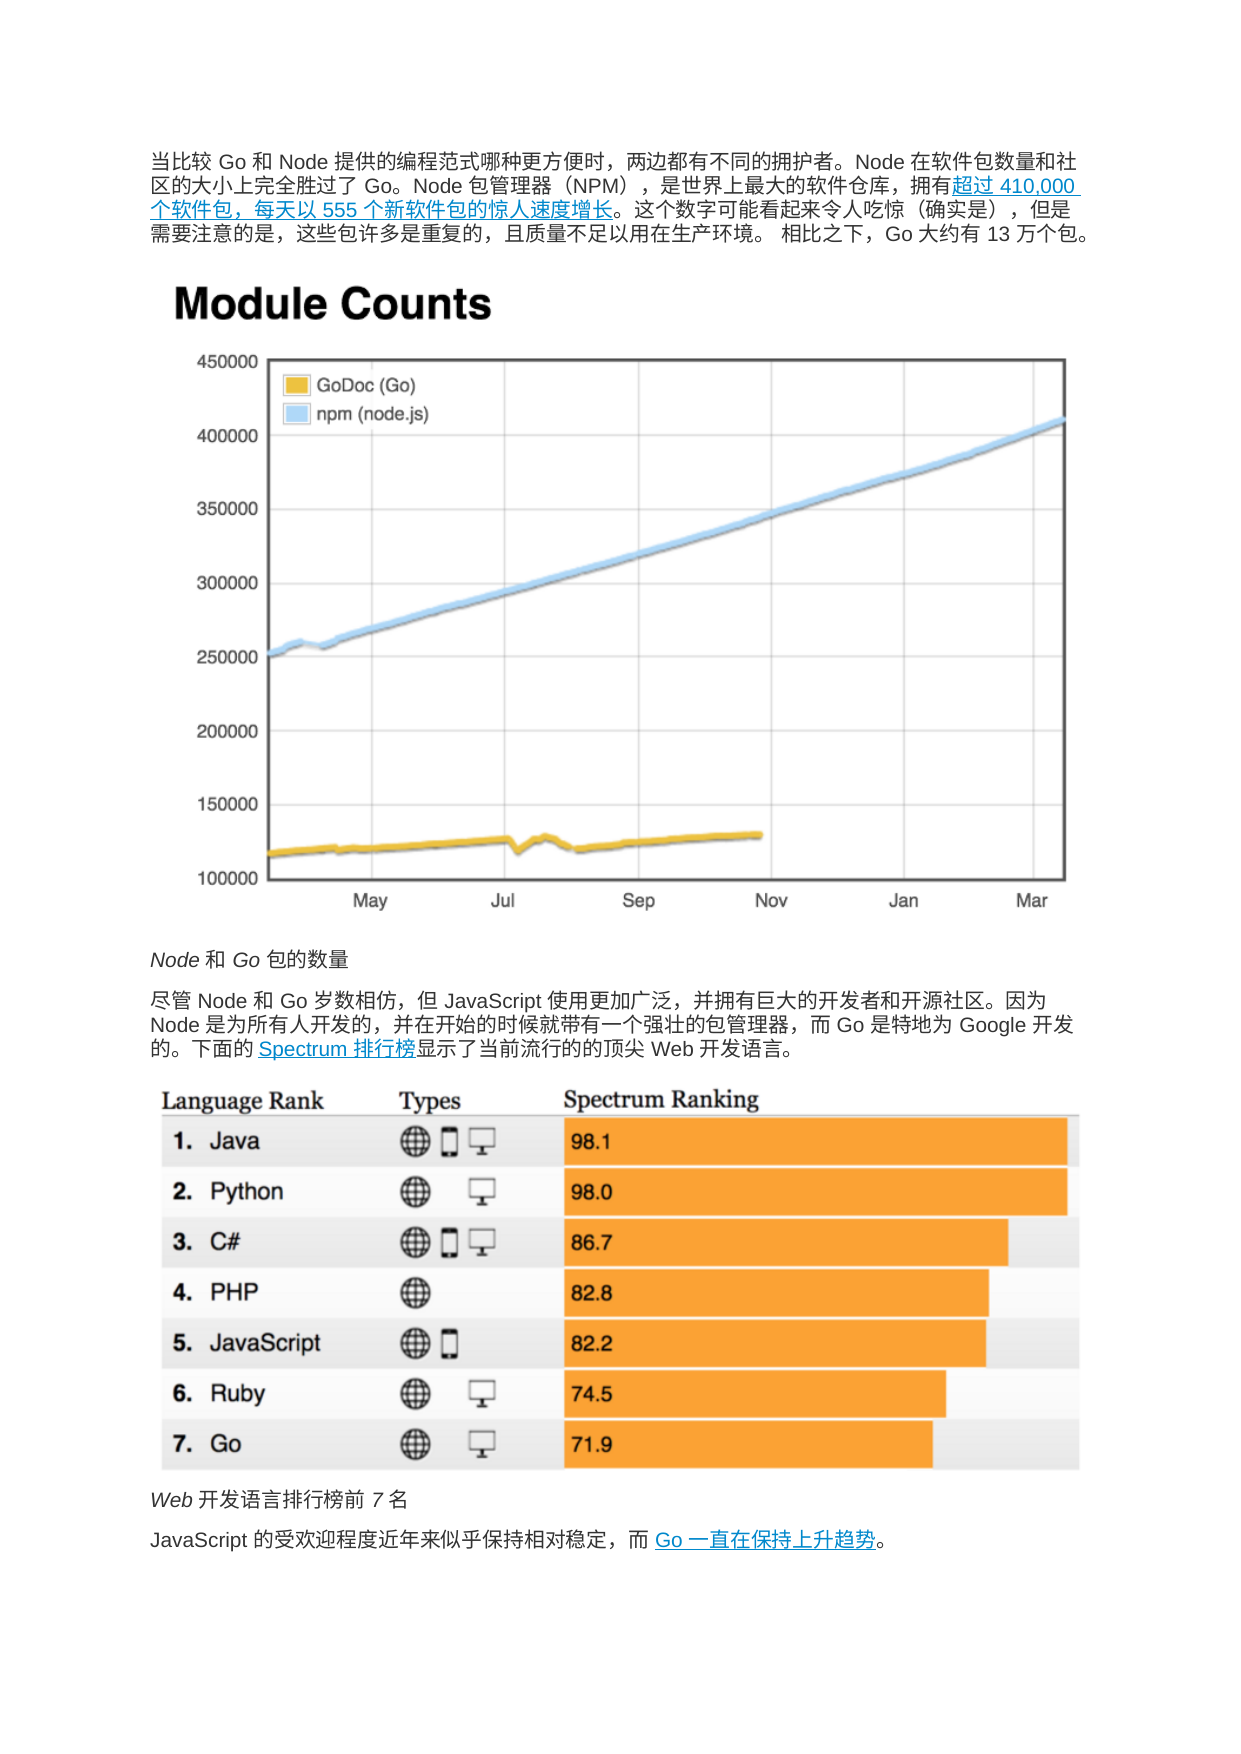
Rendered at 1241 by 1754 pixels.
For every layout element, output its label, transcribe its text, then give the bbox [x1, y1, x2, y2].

text 尽管 Node 和 Go 岁数相仿，但 JavaScript 使用更加广泛，并拥有巨大的开发者和开源社区。因为 Node 是为所有人开发的，并在开始的时候就带有一个强壮的包管理器，而 Go 是特地为 Google 开发的。下面的Spectrum 排行榜显示了当前流行的的顶尖 Web 开发语言。 [150, 988, 1090, 1060]
picture [408, 1044, 415, 1050]
picture [965, 184, 971, 191]
text JavaScript 的受欢迎程度近年来似乎保持相对稳定，而 Go 一直在保持上升趋势。 [150, 1528, 1090, 1552]
text Web 开发语言排行榜前 7 名 [150, 1487, 1090, 1511]
picture [150, 1077, 1091, 1471]
picture [150, 262, 1091, 932]
text Node 和 Go 包的数量 [150, 948, 1090, 972]
text 当比较 Go 和 Node 提供的编程范式哪种更方便时，两边都有不同的拥护者。Node 在软件包数量和社区的大小上完全胜过了 Go。Node 包管理器（NPM），是世界上最大的软件仓库，拥有超过 410,000 个软件包，每天以 555 个新软件包的惊人速度增长。这个数字可能看起来令人吃惊（确实是），但是需要注意的是，这些包许多是重复的，且质量不足以用在生产环境。 相比之下，Go 大约有 13 万个包。 [150, 150, 1090, 246]
